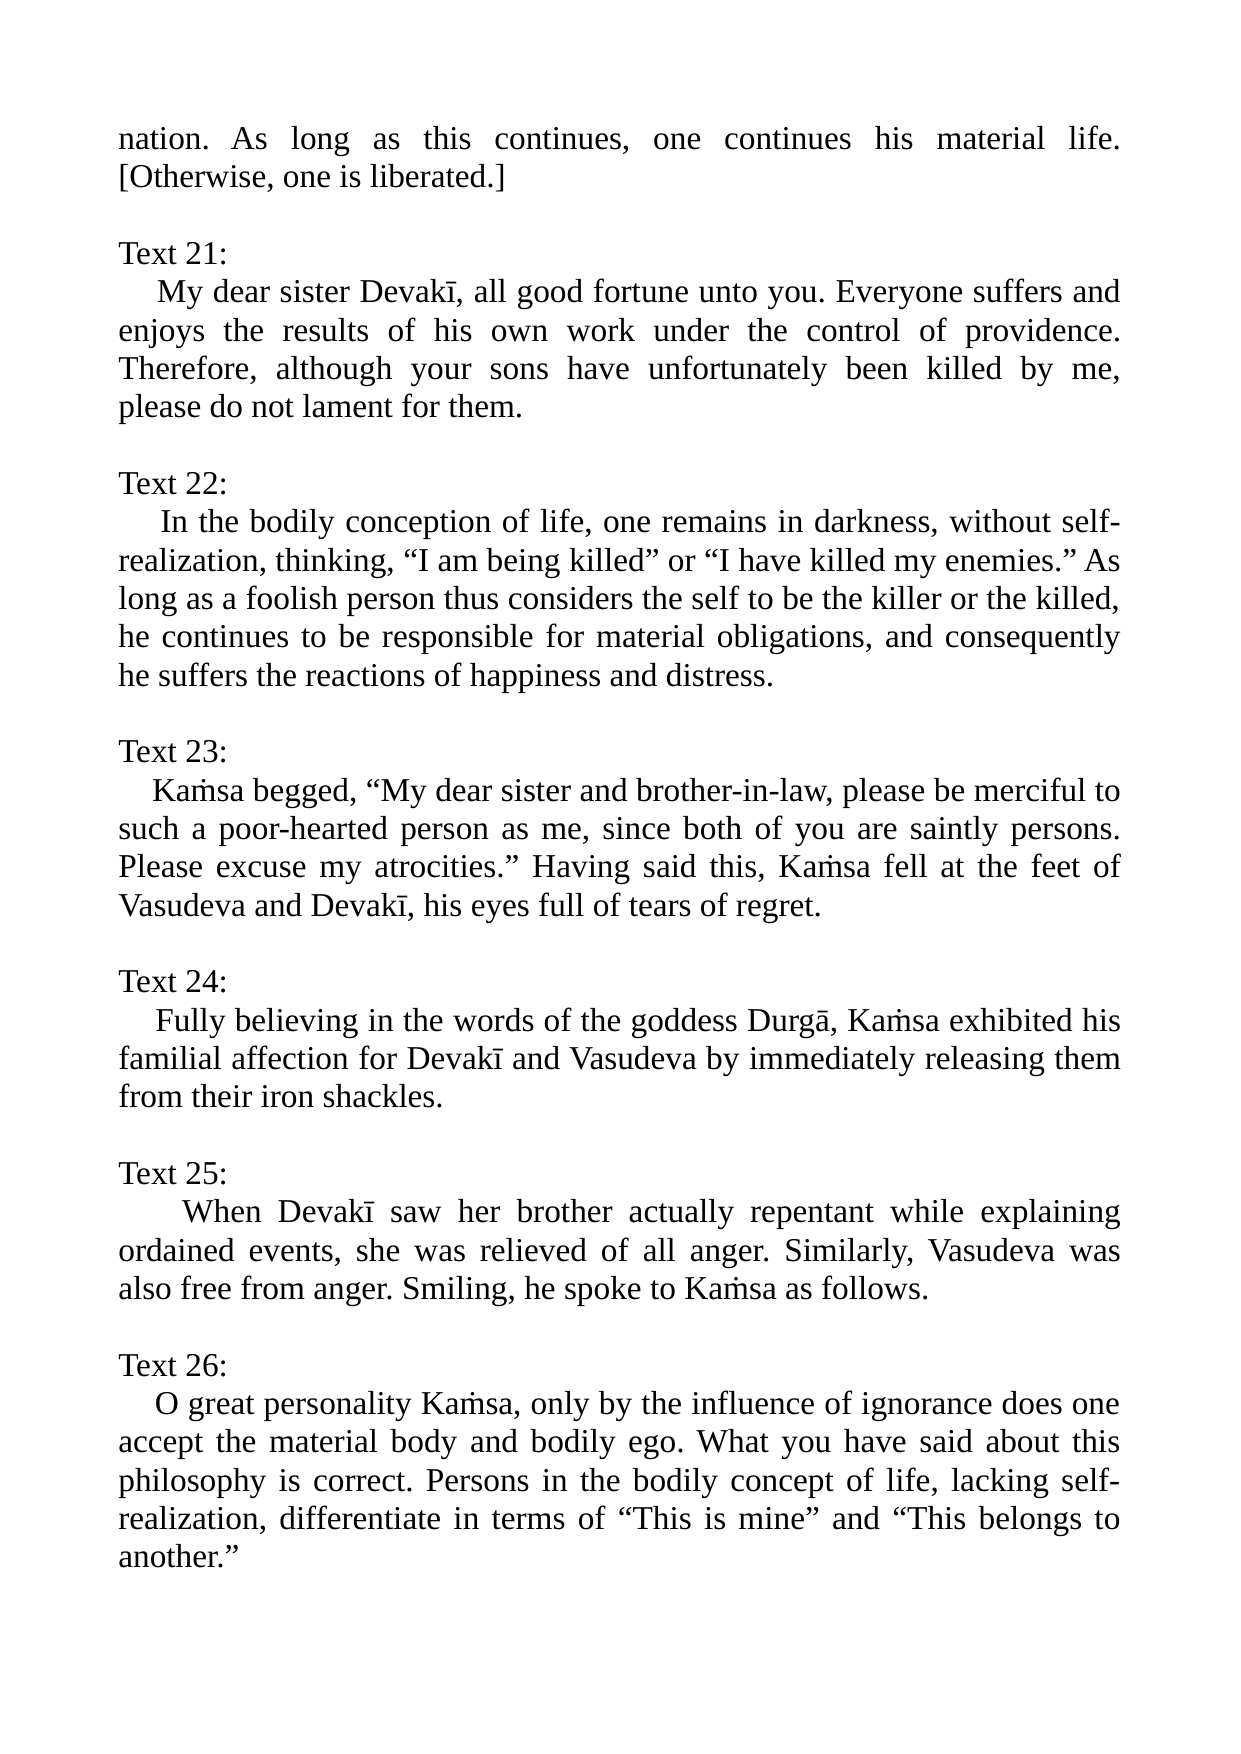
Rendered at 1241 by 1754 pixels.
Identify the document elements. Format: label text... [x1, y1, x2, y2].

text When Devakī saw her brother actually repentant while explaining ordained events, she was relieved of all anger. Similarly, Vasudeva was also free from anger. Smiling, he spoke to Kaṁsa as follows. [118, 1191, 1122, 1306]
text Text 21: [118, 233, 1122, 271]
text In the bodily conception of life, one remains in darkness, without self-realization, thinking, “I am being killed” or “I have killed my enemies.” As long as a foolish person thus considers the self to be the killer or the killed, he continues to be responsible for material obligations, and consequently he suffers the reactions of happiness and distress. [118, 501, 1122, 693]
text Kaṁsa begged, “My dear sister and brother-in-law, please be merciful to such a poor-hearted person as me, since both of you are saintly persons. Please excuse my atrocities.” Having said this, Kaṁsa fell at the feet of Vasudeva and Devakī, his eyes full of tears of regret. [118, 770, 1122, 923]
text nation. As long as this continues, one continues his material life. [Otherwise, one is liberated.] [118, 118, 1122, 195]
text O great personality Kaṁsa, only by the influence of ignorance does one accept the material body and bodily ego. What you have said about this philosophy is correct. Persons in the bodily concept of life, lacking self-realization, differentiate in terms of “This is mine” and “This belongs to another.” [118, 1383, 1122, 1575]
text Text 25: [118, 1153, 1122, 1191]
text Text 22: [118, 463, 1122, 501]
text Text 23: [118, 731, 1122, 770]
text Fully believing in the words of the goddess Durgā, Kaṁsa exhibited his familial affection for Devakī and Vasudeva by immediately releasing them from their iron shackles. [118, 1000, 1122, 1115]
text Text 26: [118, 1345, 1122, 1383]
text My dear sister Devakī, all good fortune unto you. Everyone suffers and enjoys the results of his own work under the control of providence. Therefore, although your sons have unfortunately been killed by me, please do not lament for them. [118, 271, 1122, 425]
text Text 24: [118, 961, 1122, 1000]
